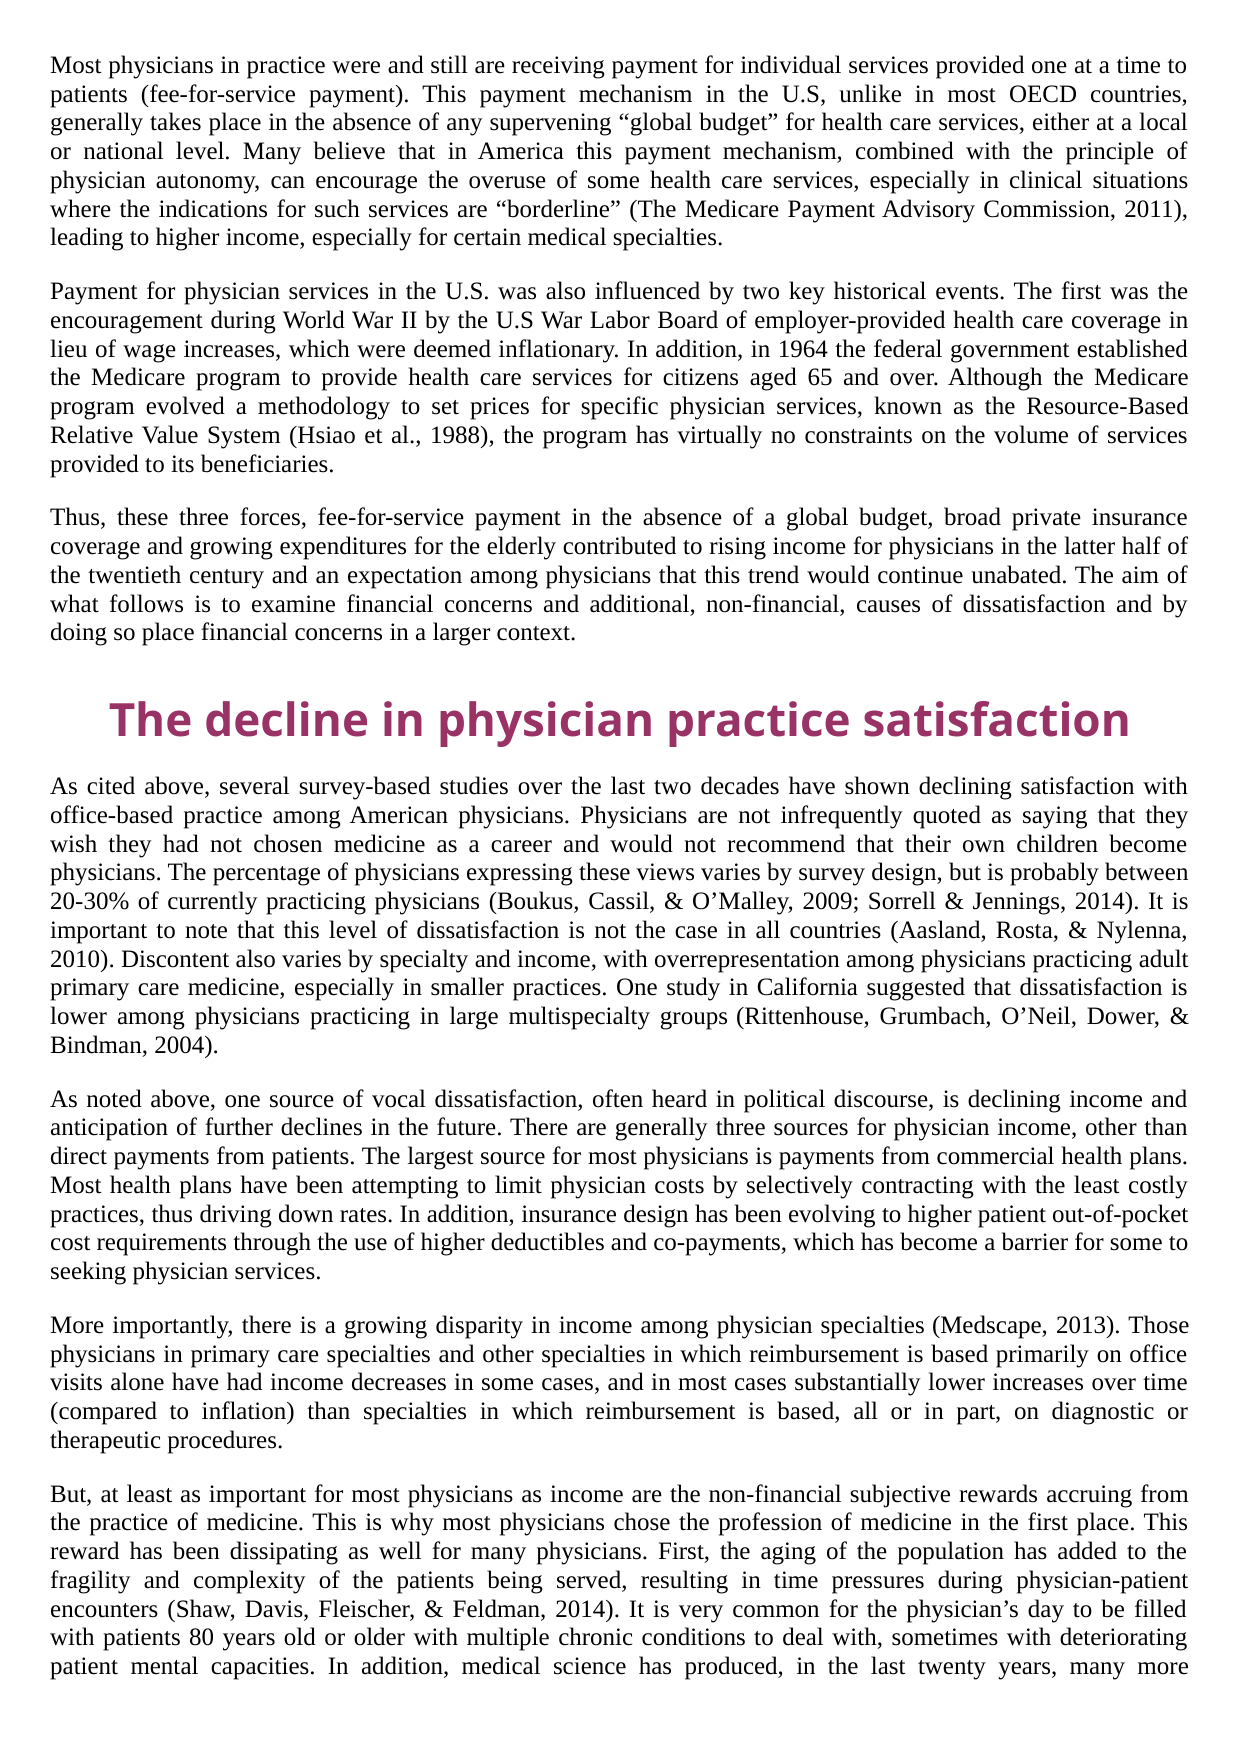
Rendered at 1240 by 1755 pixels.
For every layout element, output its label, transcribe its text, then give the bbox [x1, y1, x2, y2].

subtitle The decline in physician practice satisfaction [50, 696, 1189, 746]
text As cited above, several survey-based studies over the last two decades have shown declining satisfaction with office-based practice among American physicians. Physicians are not infrequently quoted as saying that they wish they had not chosen medicine as a career and would not recommend that their own children become physicians. The percentage of physicians expressing these views varies by survey design, but is probably between 20-30% of currently practicing physicians (Boukus, Cassil, & O’Malley, 2009; Sorrell & Jennings, 2014). It is important to note that this level of dissatisfaction is not the case in all countries (Aasland, Rosta, & Nylenna, 2010). Discontent also varies by specialty and income, with overrepresentation among physicians practicing adult primary care medicine, especially in smaller practices. One study in California suggested that dissatisfaction is lower among physicians practicing in large multispecialty groups (Rittenhouse, Grumbach, O’Neil, Dower, & Bindman, 2004). [50, 771, 1189, 1059]
text Thus, these three forces, fee-for-service payment in the absence of a global budget, broad private insurance coverage and growing expenditures for the elderly contributed to rising income for physicians in the latter half of the twentieth century and an expectation among physicians that this trend would continue unabated. The aim of what follows is to examine financial concerns and additional, non-financial, causes of dissatisfaction and by doing so place financial concerns in a larger context. [50, 502, 1189, 646]
text Most physicians in practice were and still are receiving payment for individual services provided one at a time to patients (fee-for-service payment). This payment mechanism in the U.S, unlike in most OECD countries, generally takes place in the absence of any supervening “global budget” for health care services, either at a local or national level. Many believe that in America this payment mechanism, combined with the principle of physician autonomy, can encourage the overuse of some health care services, especially in clinical situations where the indications for such services are “borderline” (The Medicare Payment Advisory Commission, 2011), leading to higher income, especially for certain medical specialties. [50, 50, 1189, 251]
text As noted above, one source of vocal dissatisfaction, often heard in political discourse, is declining income and anticipation of further declines in the future. There are generally three sources for physician income, other than direct payments from patients. The largest source for most physicians is payments from commercial health plans. Most health plans have been attempting to limit physician costs by selectively contracting with the least costly practices, thus driving down rates. In addition, insurance design has been evolving to higher patient out-of-pocket cost requirements through the use of higher deductibles and co-payments, which has become a barrier for some to seeking physician services. [50, 1084, 1189, 1285]
text More importantly, there is a growing disparity in income among physician specialties (Medscape, 2013). Those physicians in primary care specialties and other specialties in which reimbursement is based primarily on office visits alone have had income decreases in some cases, and in most cases substantially lower increases over time (compared to inflation) than specialties in which reimbursement is based, all or in part, on diagnostic or therapeutic procedures. [50, 1310, 1189, 1454]
text Payment for physician services in the U.S. was also influenced by two key historical events. The first was the encouragement during World War II by the U.S War Labor Board of employer-provided health care coverage in lieu of wage increases, which were deemed inflationary. In addition, in 1964 the federal government established the Medicare program to provide health care services for citizens aged 65 and over. Although the Medicare program evolved a methodology to set prices for specific physician services, known as the Resource-Based Relative Value System (Hsiao et al., 1988), the program has virtually no constraints on the volume of services provided to its beneficiaries. [50, 276, 1189, 477]
text But, at least as important for most physicians as income are the non-financial subjective rewards accruing from the practice of medicine. This is why most physicians chose the profession of medicine in the first place. This reward has been dissipating as well for many physicians. First, the aging of the population has added to the fragility and complexity of the patients being served, resulting in time pressures during physician-patient encounters (Shaw, Davis, Fleischer, & Feldman, 2014). It is very common for the physician’s day to be filled with patients 80 years old or older with multiple chronic conditions to deal with, sometimes with deteriorating patient mental capacities. In addition, medical science has produced, in the last twenty years, many more [50, 1479, 1189, 1680]
